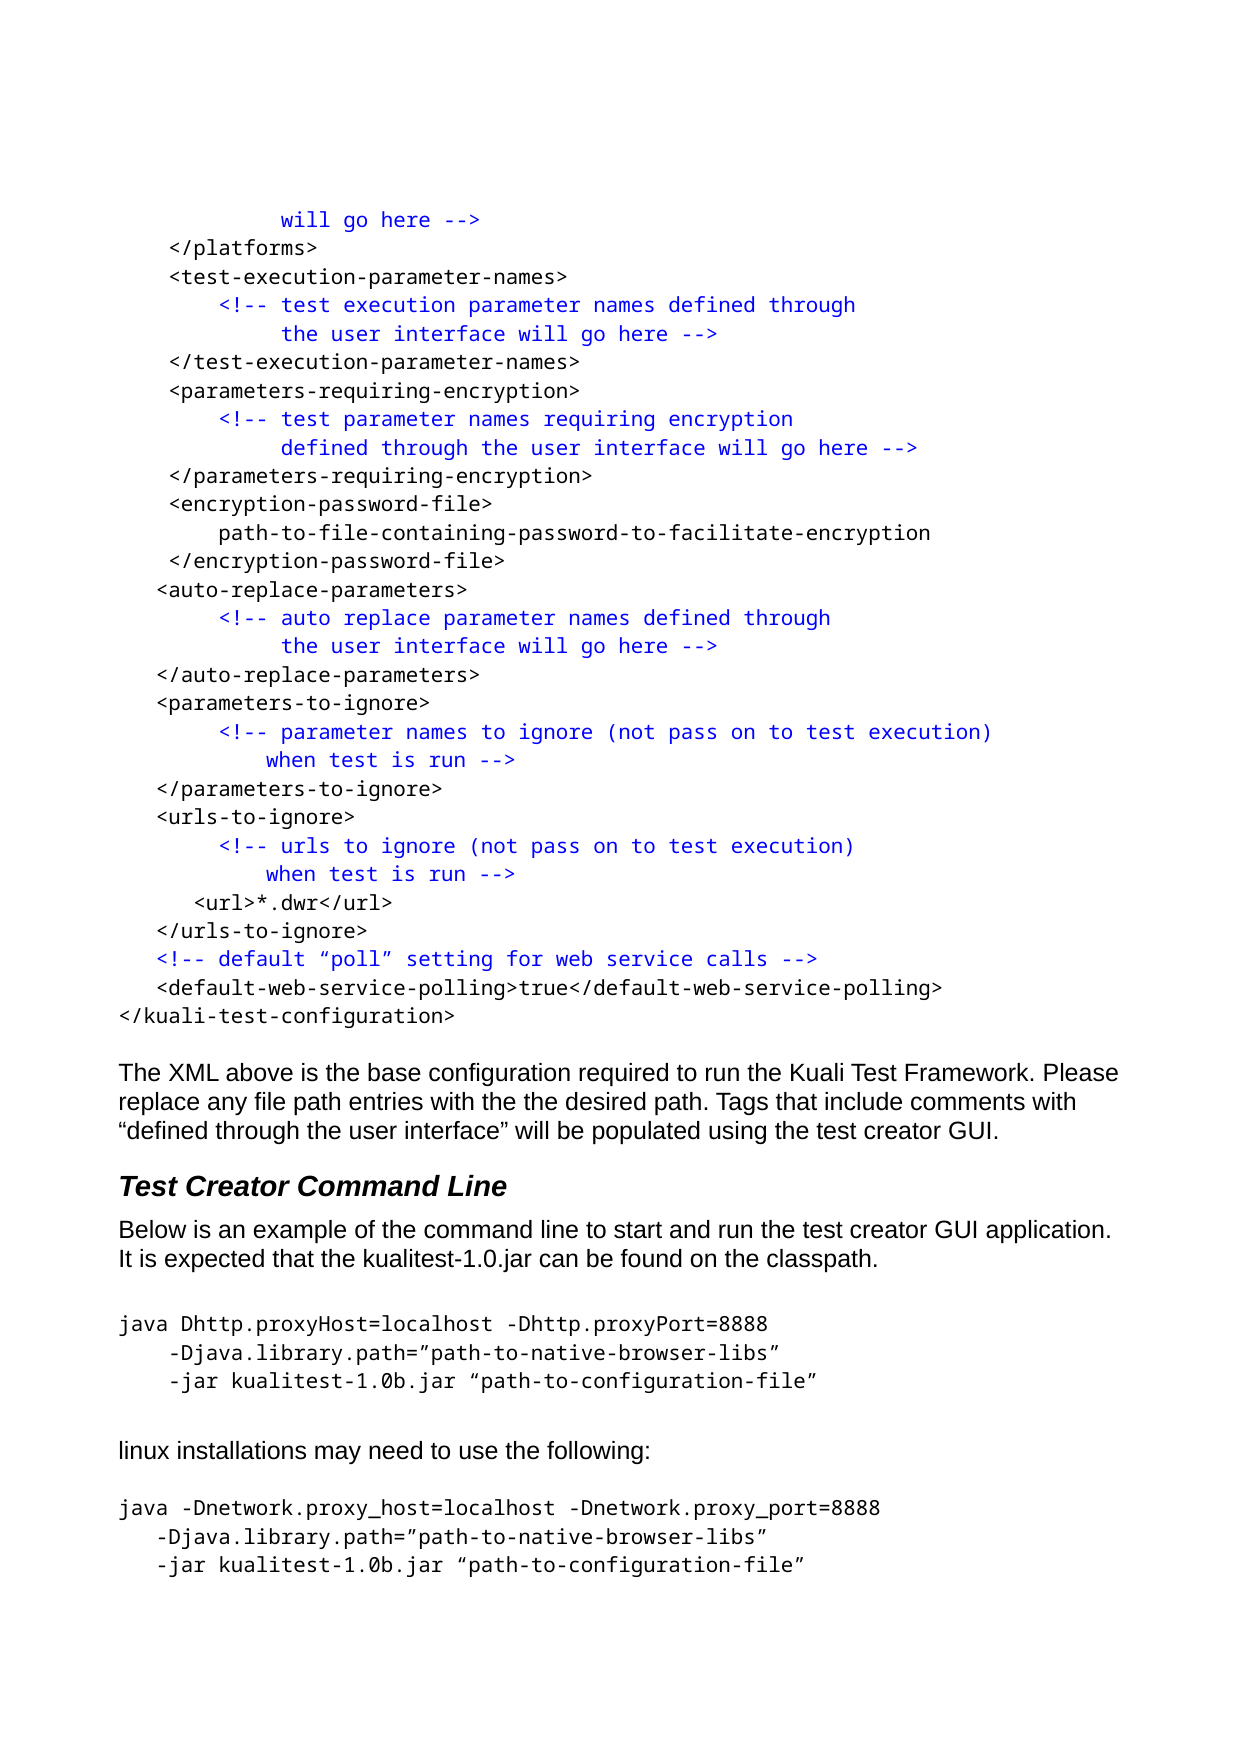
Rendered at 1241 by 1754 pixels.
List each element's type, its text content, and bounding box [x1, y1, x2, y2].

text <test-execution-parameter-names> [118, 262, 1122, 290]
text </parameters-requiring-encryption> [118, 461, 1122, 489]
text <!-- parameter names to ignore (not pass on to test execution) [118, 717, 1122, 745]
subtitle Test Creator Command Line [118, 1169, 1122, 1203]
text java -Dnetwork.proxy_host=localhost -Dnetwork.proxy_port=8888 [118, 1493, 1122, 1522]
text <parameters-requiring-encryption> [118, 376, 1122, 404]
text -jar kualitest-1.0b.jar “path-to-configuration-file” [118, 1366, 1122, 1395]
text <auto-replace-parameters> [118, 575, 1122, 603]
text <parameters-to-ignore> [118, 688, 1122, 717]
text the user interface will go here --> [118, 319, 1122, 347]
text </kuali-test-configuration> [118, 1001, 1122, 1030]
text <default-web-service-polling>true</default-web-service-polling> [118, 973, 1122, 1001]
text <encryption-password-file> [118, 489, 1122, 518]
text <!-- urls to ignore (not pass on to test execution) [118, 831, 1122, 859]
text <!-- test parameter names requiring encryption [118, 404, 1122, 433]
text <urls-to-ignore> [118, 802, 1122, 831]
text -Djava.library.path=”path-to-native-browser-libs” [118, 1522, 1122, 1550]
text java Dhttp.proxyHost=localhost -Dhttp.proxyPort=8888 [118, 1309, 1122, 1338]
text </auto-replace-parameters> [118, 660, 1122, 688]
text when test is run --> [118, 745, 1122, 774]
text -jar kualitest-1.0b.jar “path-to-configuration-file” [118, 1550, 1122, 1579]
text The XML above is the base configuration required to run the Kuali Test Framework. Please replace any file path entries with the the desired path. Tags that include comments with “defined through the user interface” will be populated using the test creator GUI. [118, 1058, 1122, 1144]
text <!-- default “poll” setting for web service calls --> [118, 944, 1122, 973]
text </urls-to-ignore> [118, 916, 1122, 944]
text <!-- auto replace parameter names defined through [118, 603, 1122, 632]
text </test-execution-parameter-names> [118, 347, 1122, 376]
text -Djava.library.path=”path-to-native-browser-libs” [118, 1338, 1122, 1366]
text </parameters-to-ignore> [118, 774, 1122, 802]
text <url>*.dwr</url> [118, 888, 1122, 916]
text path-to-file-containing-password-to-facilitate-encryption [118, 518, 1122, 546]
text the user interface will go here --> [118, 632, 1122, 660]
text linux installations may need to use the following: [118, 1436, 1122, 1465]
text </encryption-password-file> [118, 546, 1122, 575]
text <!-- test execution parameter names defined through [118, 290, 1122, 319]
text </platforms> [118, 233, 1122, 262]
text defined through the user interface will go here --> [118, 433, 1122, 461]
text when test is run --> [118, 859, 1122, 888]
text Below is an example of the command line to start and run the test creator GUI application. It is expected that the kualitest-1.0.jar can be found on the classpath. [118, 1216, 1122, 1273]
text will go here --> [118, 205, 1122, 233]
